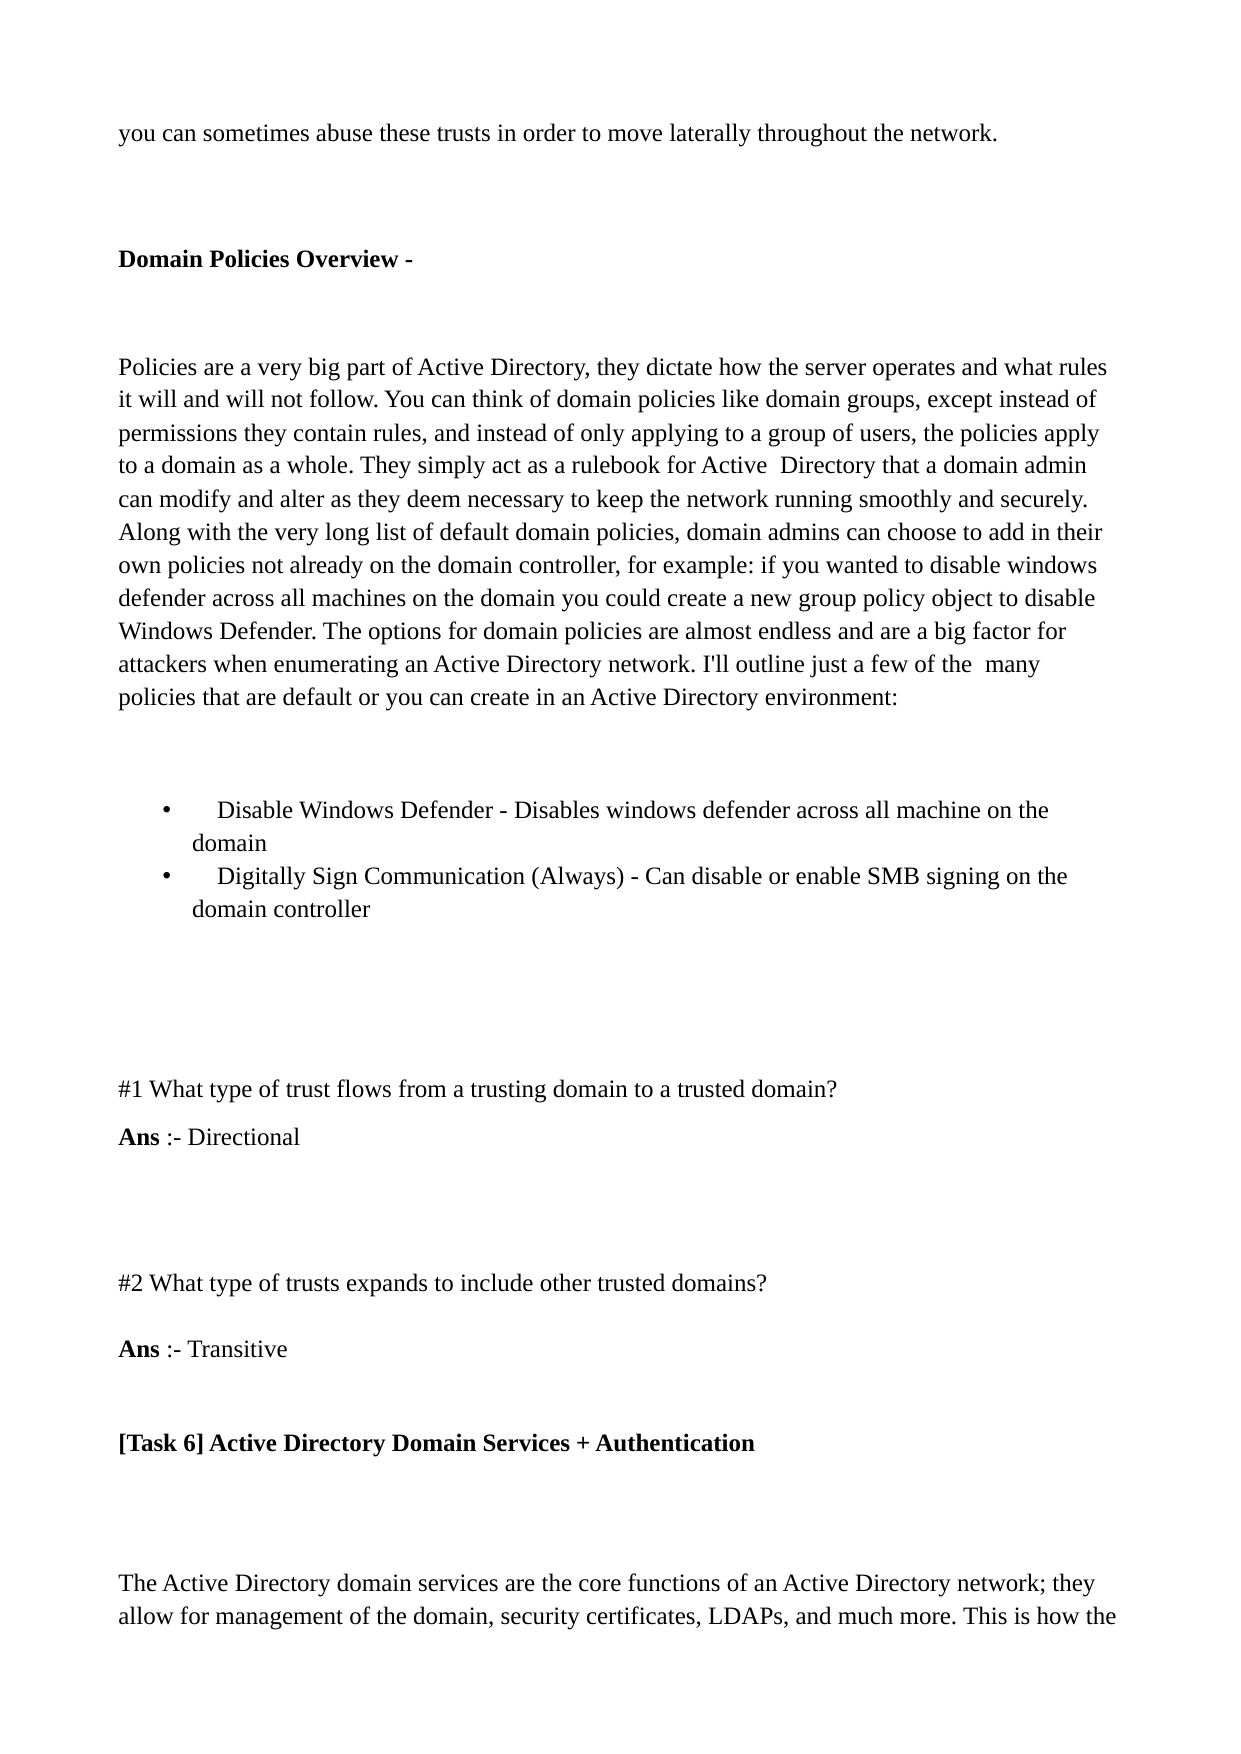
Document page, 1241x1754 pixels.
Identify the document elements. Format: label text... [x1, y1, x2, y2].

text #2 What type of trusts expands to include other trusted domains? [118, 1268, 1122, 1297]
text Ans :- Transitive [118, 1334, 1122, 1396]
list Digitally Sign Communication (Always) - Can disable or enable SMB signing on the domain controller [162, 861, 1122, 923]
text Ans :- Directional [118, 1122, 1122, 1151]
text Policies are a very big part of Active Directory, they dictate how the server operates and what rules it will and will not follow. You can think of domain policies like domain groups, except instead of permissions they contain rules, and instead of only applying to a group of users, the policies apply to a domain as a whole. They simply act as a rulebook for Active Directory that a domain admin can modify and alter as they deem necessary to keep the network running smoothly and securely. Along with the very long list of default domain policies, domain admins can choose to add in their own policies not already on the domain controller, for example: if you wanted to disable windows defender across all machines on the domain you could create a new group policy object to disable Windows Defender. The options for domain policies are almost endless and are a big factor for attackers when enumerating an Active Directory network. I'll outline just a few of the many policies that are default or you can create in an Active Directory environment: [118, 286, 1122, 777]
subtitle Domain Policies Overview - [118, 244, 1122, 273]
text #1 What type of trust flows from a trusting domain to a trusted domain? [118, 942, 1122, 1103]
text The Active Directory domain services are the core functions of an Active Directory network; they allow for management of the domain, security certificates, LDAPs, and much more. This is how the [118, 1469, 1122, 1630]
subtitle [Task 6] Active Directory Domain Services + Authentication [118, 1428, 1122, 1456]
list Disable Windows Defender - Disables windows defender across all machine on the domain [162, 795, 1122, 857]
text you can sometimes abuse these trusts in order to move laterally throughout the network. [118, 118, 1122, 213]
